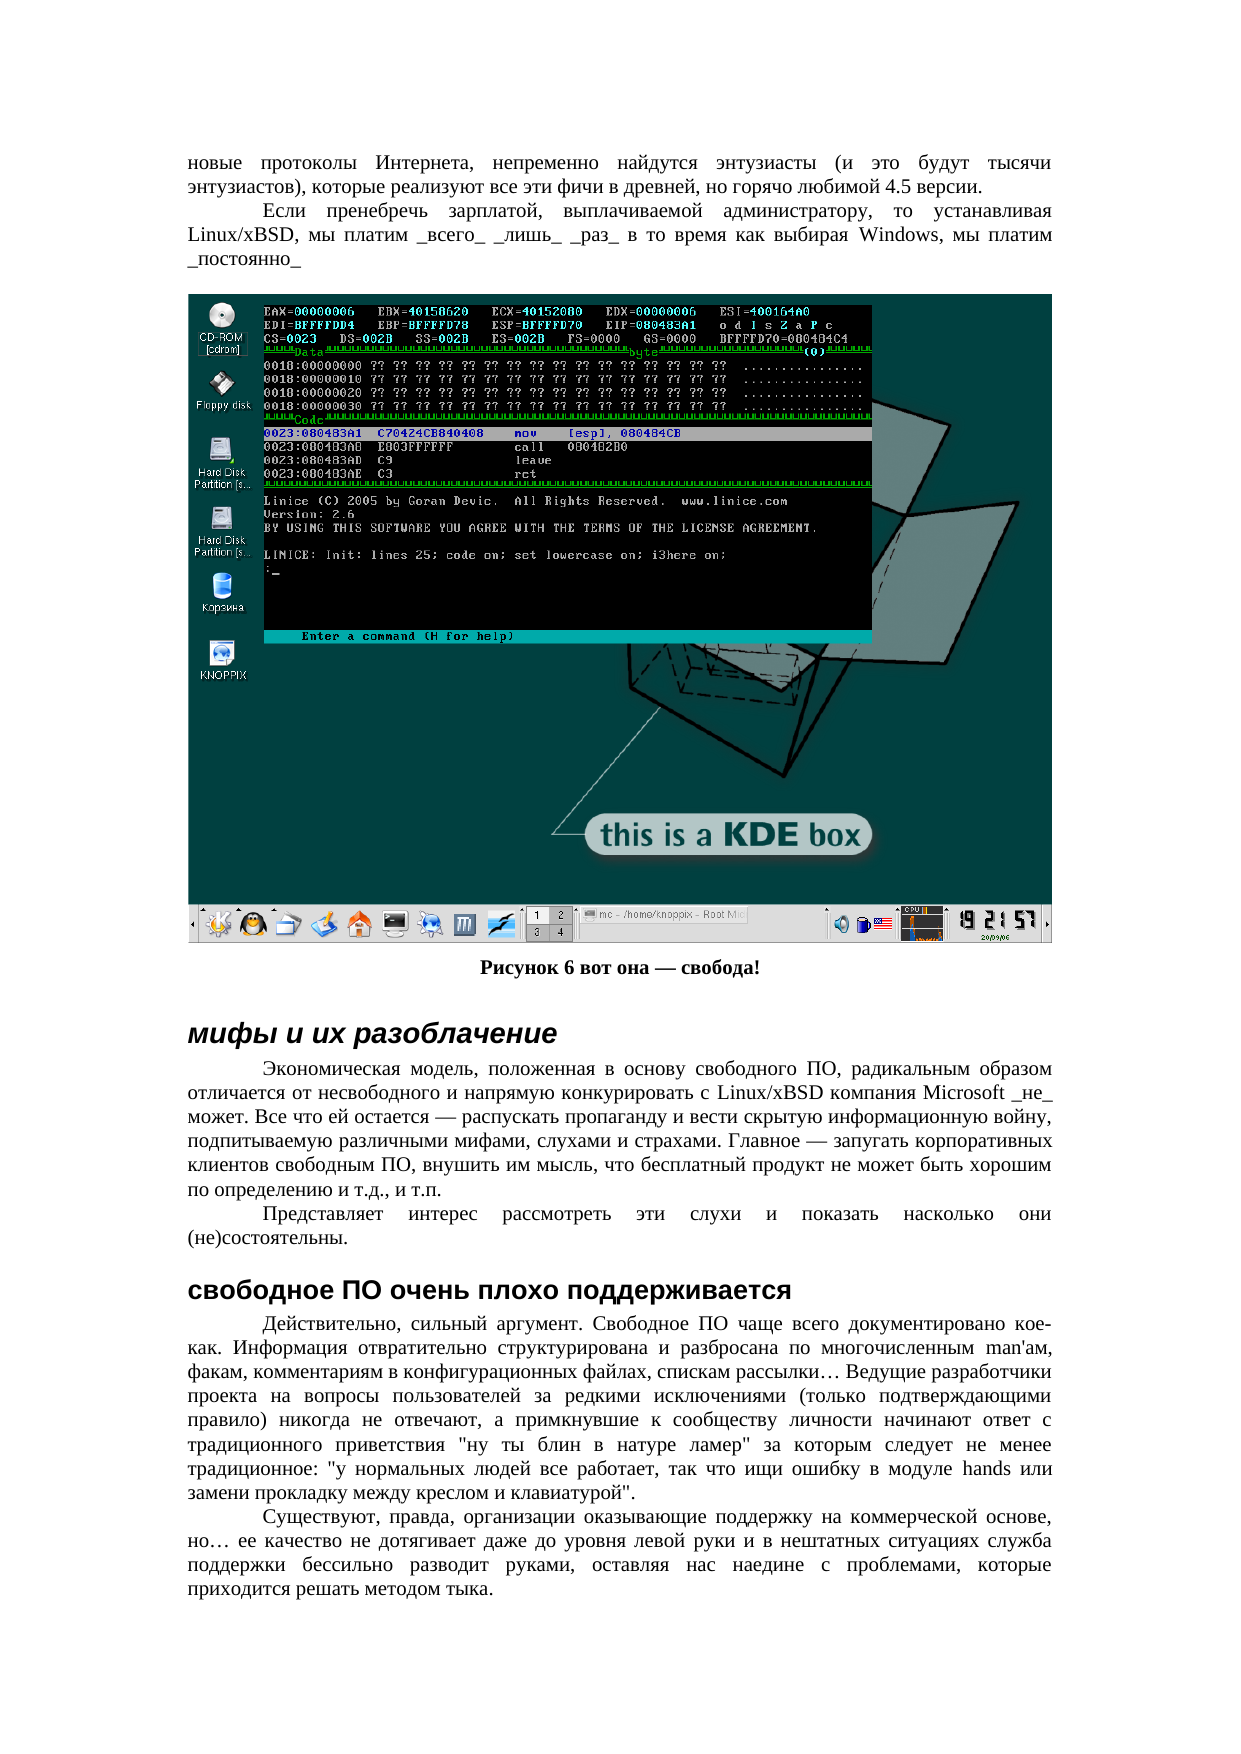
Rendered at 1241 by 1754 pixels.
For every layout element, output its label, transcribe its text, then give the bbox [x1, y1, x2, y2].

text Экономическая модель, положенная в основу свободного ПО, радикальным образом отличается от несвободного и напрямую конкурировать с Linux/xBSD компания Microsoft _не_ может. Все что ей остается — распускать пропаганду и вести скрытую информационную войну, подпитываемую различными мифами, слухами и страхами. Главное — запугать корпоративных клиентов свободным ПО, внушить им мысль, что бесплатный продукт не может быть хорошим по определению и т.д., и т.п. [187, 1056, 1053, 1201]
text Если пренебречь зарплатой, выплачиваемой администратору, то устанавливая Linux/xBSD, мы платим _всего_ _лишь_ _раз_ в то время как выбирая Windows, мы платим _постоянно_ [187, 198, 1053, 270]
text новые протоколы Интернета, непременно найдутся энтузиасты (и это будут тысячи энтузиастов), которые реализуют все эти фичи в древней, но горячо любимой 4.5 версии. [187, 150, 1053, 198]
text Существуют, правда, организации оказывающие поддержку на коммерческой основе, но… ее качество не дотягивает даже до уровня левой руки и в нештатных ситуациях служба поддержки бессильно разводит руками, оставляя нас наедине с проблемами, которые приходится решать методом тыка. [187, 1504, 1053, 1600]
picture [188, 294, 1052, 943]
subtitle мифы и их разоблачение [187, 1016, 1053, 1050]
subtitle свободное ПО очень плохо поддерживается [187, 1274, 1053, 1305]
text Действительно, сильный аргумент. Свободное ПО чаще всего документировано кое-как. Информация отвратительно структурирована и разбросана по многочисленным man'ам, факам, комментариям в конфигурационных файлах, спискам рассылки… Ведущие разработчики проекта на вопросы пользователей за редкими исключениями (только подтверждающими правило) никогда не отвечают, а примкнувшие к сообществу личности начинают ответ с традиционного приветствия "ну ты блин в натуре ламер" за которым следует не менее традиционное: "у нормальных людей все работает, так что ищи ошибку в модуле hands или замени прокладку между креслом и клавиатурой". [187, 1311, 1053, 1504]
text Представляет интерес рассмотреть эти слухи и показать насколько они (не)состоятельны. [187, 1201, 1053, 1249]
text Рисунок 6 вот она — свобода! [187, 955, 1053, 979]
